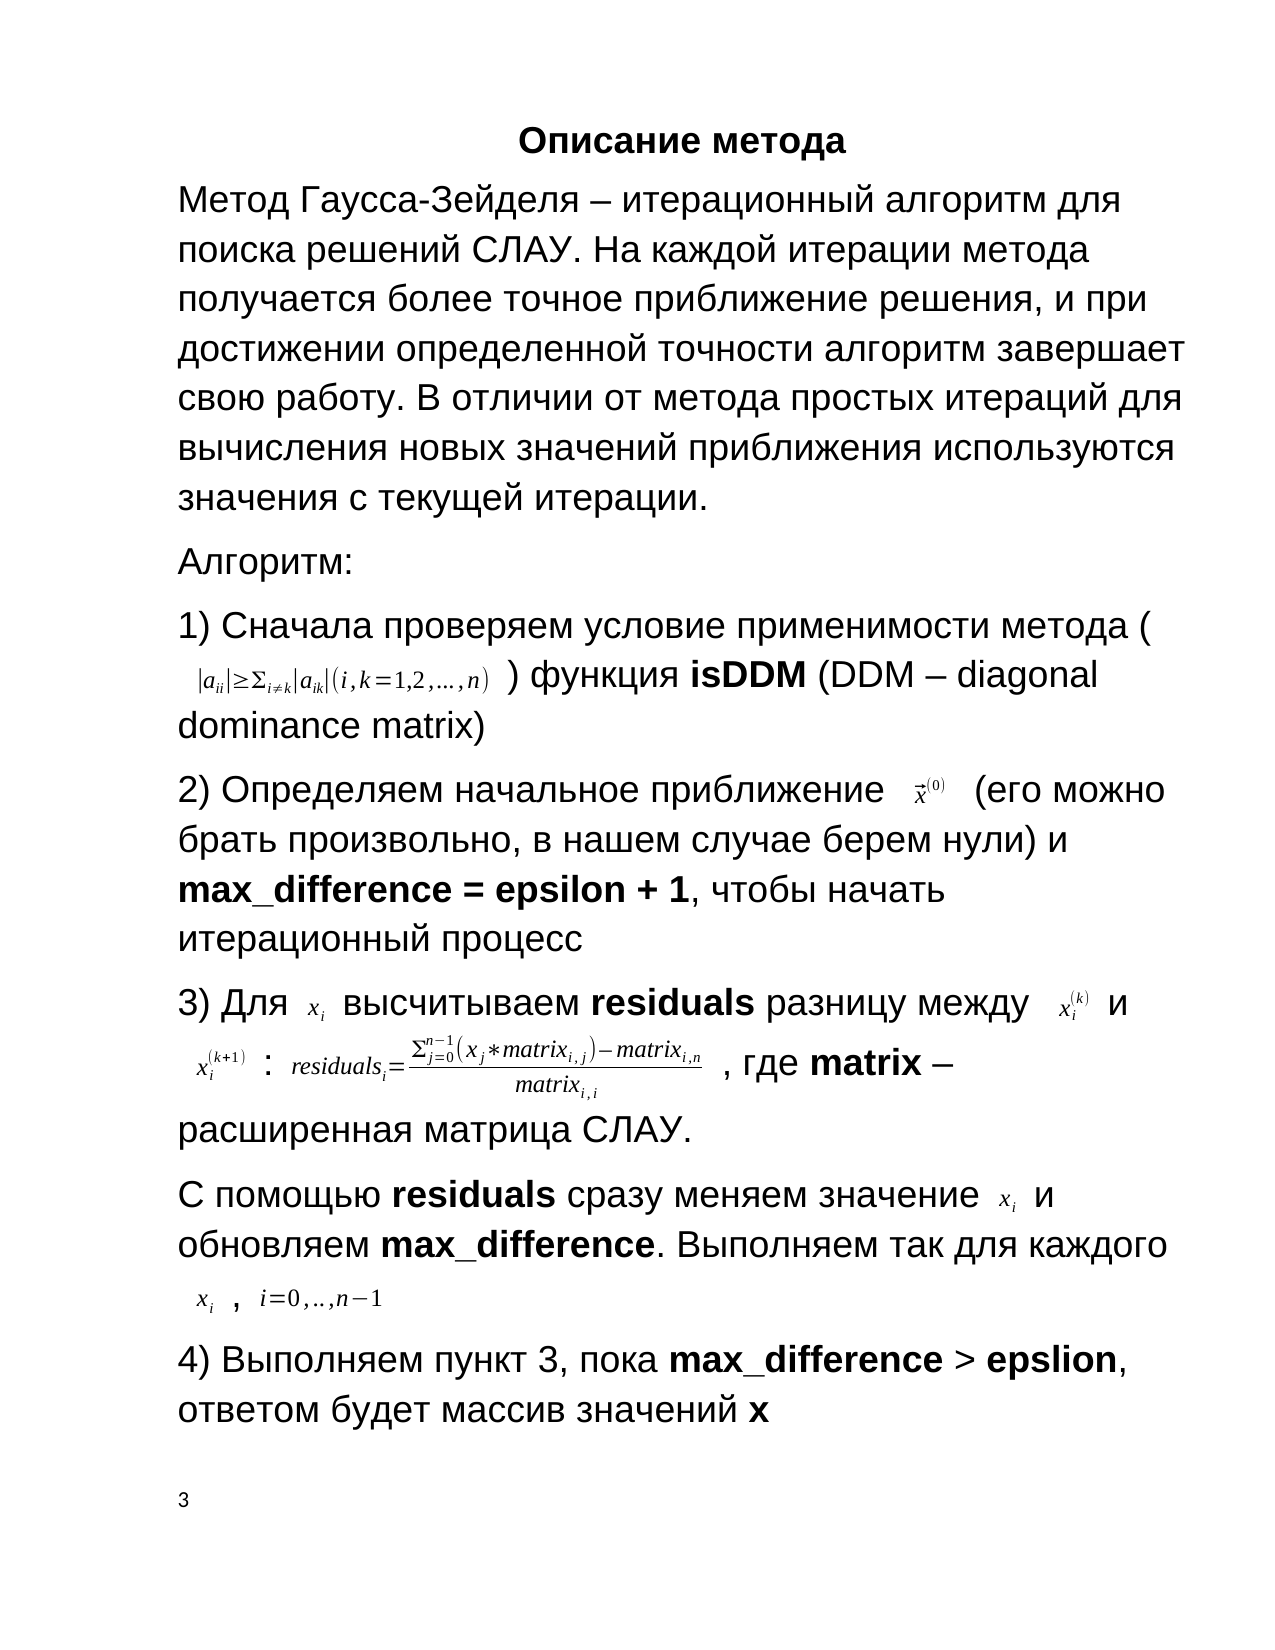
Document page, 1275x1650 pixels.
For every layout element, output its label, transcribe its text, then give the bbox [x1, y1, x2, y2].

subtitle Описание метода [177, 118, 1186, 161]
text 2) Определяем начальное приближение (его можно брать произвольно, в нашем случае берем нули) и max_difference = epsilon + 1, чтобы начать итерационный процесс [177, 768, 1186, 959]
text 4) Выполняем пункт 3, пока max_difference > epslion, ответом будет массив значений x [177, 1337, 1186, 1430]
text Алгоритм: [177, 539, 1186, 582]
text С помощью residuals сразу меняем значениеи обновляем max_difference. Выполняем так для каждого, [177, 1172, 1186, 1316]
text 1) Сначала проверяем условие применимости метода () функция isDDM (DDM – diagonal dominanсe matrix) [177, 603, 1186, 747]
text Метод Гаусса-Зейделя – итерационный алгоритм для поиска решений СЛАУ. На каждой итерации метода получается более точное приближение решения, и при достижении определенной точности алгоритм завершает свою работу. В отличии от метода простых итераций для вычисления новых значений приближения используются значения с текущей итерации. [177, 177, 1186, 518]
text 3) Длявысчитываем residuals разницу между и:, где mаtrix – расширенная матрица СЛАУ. [177, 981, 1186, 1151]
